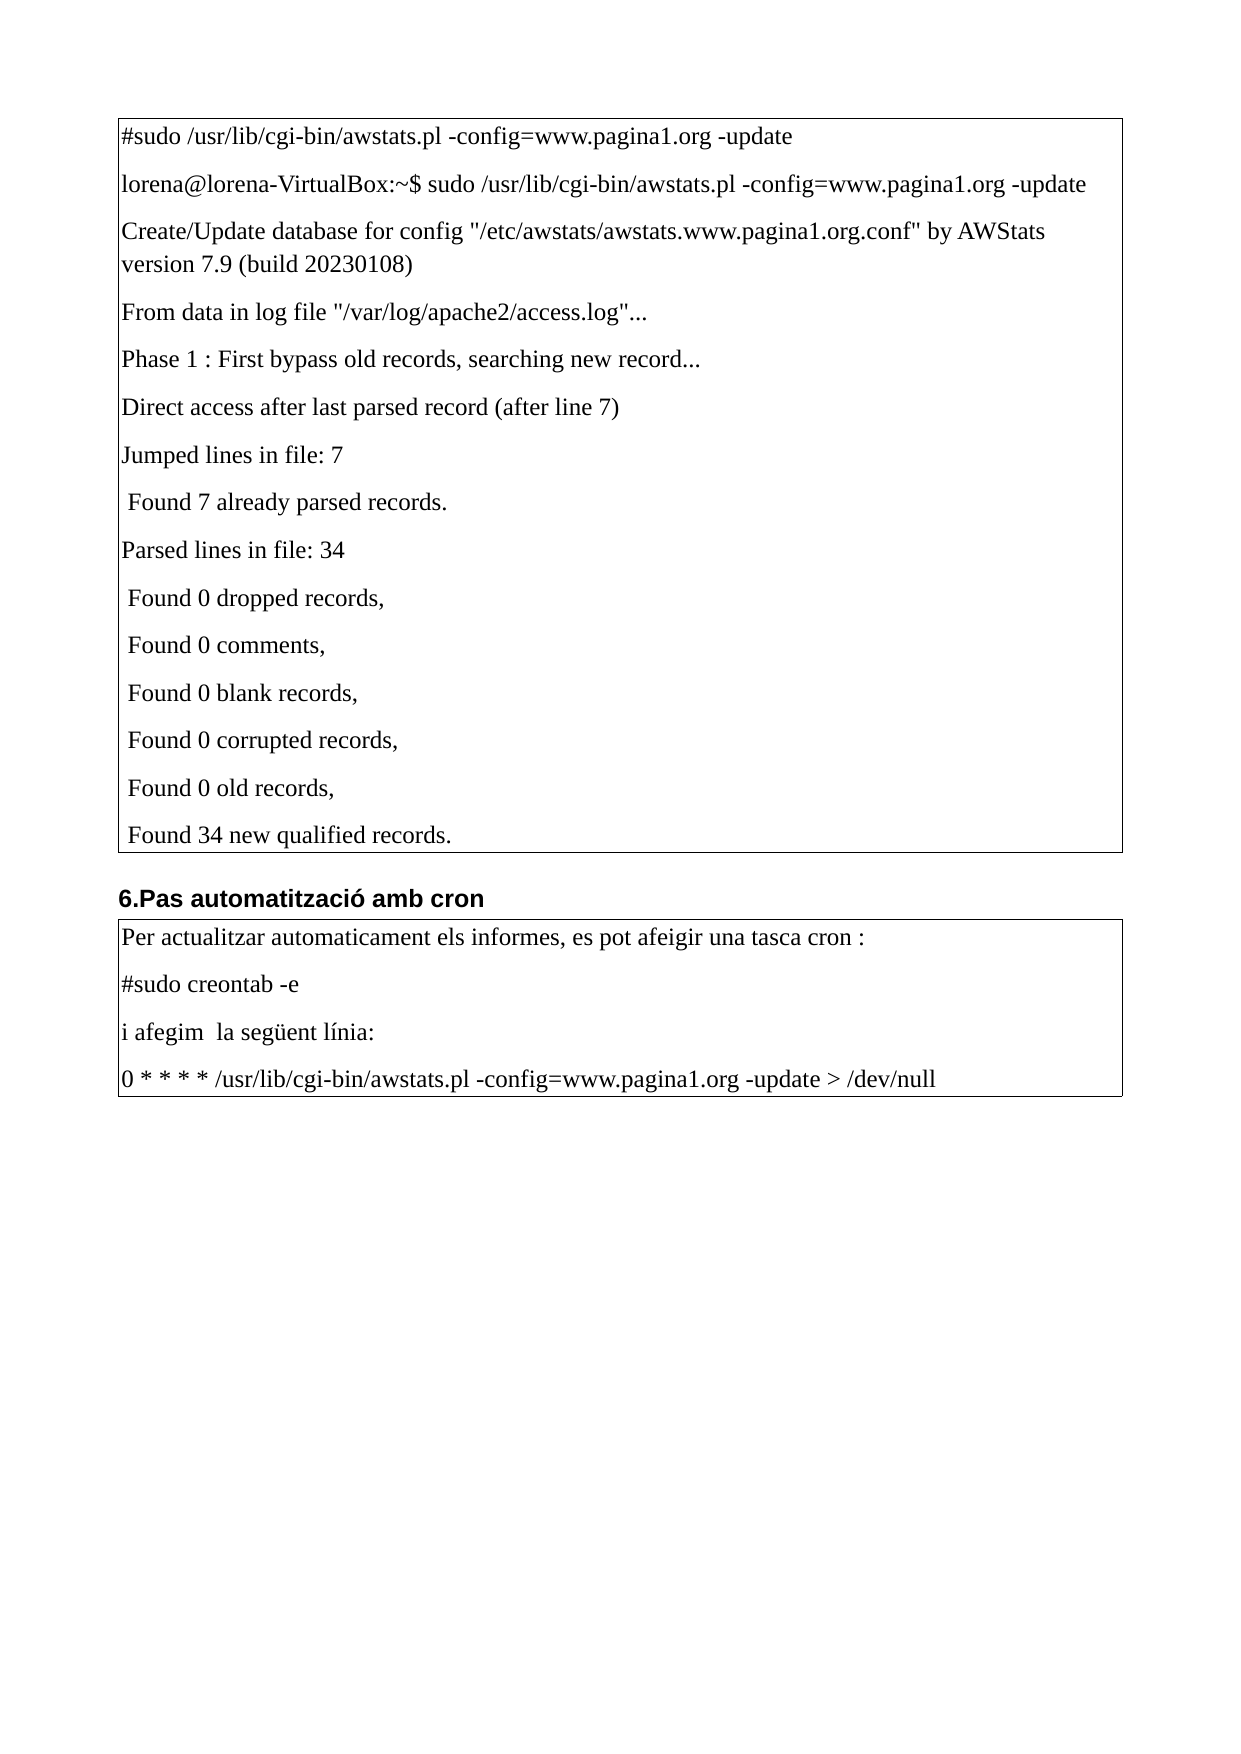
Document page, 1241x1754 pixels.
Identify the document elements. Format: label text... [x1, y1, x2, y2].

text Found 0 dropped records, [119, 579, 1122, 611]
text i afegim la següent línia: [119, 1014, 1122, 1046]
text Found 0 old records, [119, 770, 1122, 802]
text Per actualitzar automaticament els informes, es pot afeigir una tasca cron : [119, 920, 1122, 951]
text Phase 1 : First bypass old records, searching new record... [119, 342, 1122, 373]
text Found 0 corrupted records, [119, 722, 1122, 754]
text #sudo /usr/lib/cgi-bin/awstats.pl -config=www.pagina1.org -update [119, 119, 1122, 150]
text Found 7 already parsed records. [119, 484, 1122, 516]
text Parsed lines in file: 34 [119, 532, 1122, 564]
text Found 0 comments, [119, 627, 1122, 659]
text lorena@lorena-VirtualBox:~$ sudo /usr/lib/cgi-bin/awstats.pl -config=www.pagina1.org -update [119, 166, 1122, 197]
text Direct access after last parsed record (after line 7) [119, 389, 1122, 421]
subtitle 6.Pas automatització amb cron [118, 884, 1122, 912]
text Jumped lines in file: 7 [119, 437, 1122, 468]
text Create/Update database for config "/etc/awstats/awstats.www.pagina1.org.conf" by AWStats version 7.9 (build 20230108) [119, 213, 1122, 278]
text Found 0 blank records, [119, 675, 1122, 707]
text From data in log file "/var/log/apache2/access.log"... [119, 294, 1122, 326]
text 0 * * * * /usr/lib/cgi-bin/awstats.pl -config=www.pagina1.org -update > /dev/null [119, 1062, 1122, 1096]
text #sudo creontab -e [119, 966, 1122, 998]
text Found 34 new qualified records. [119, 818, 1122, 852]
